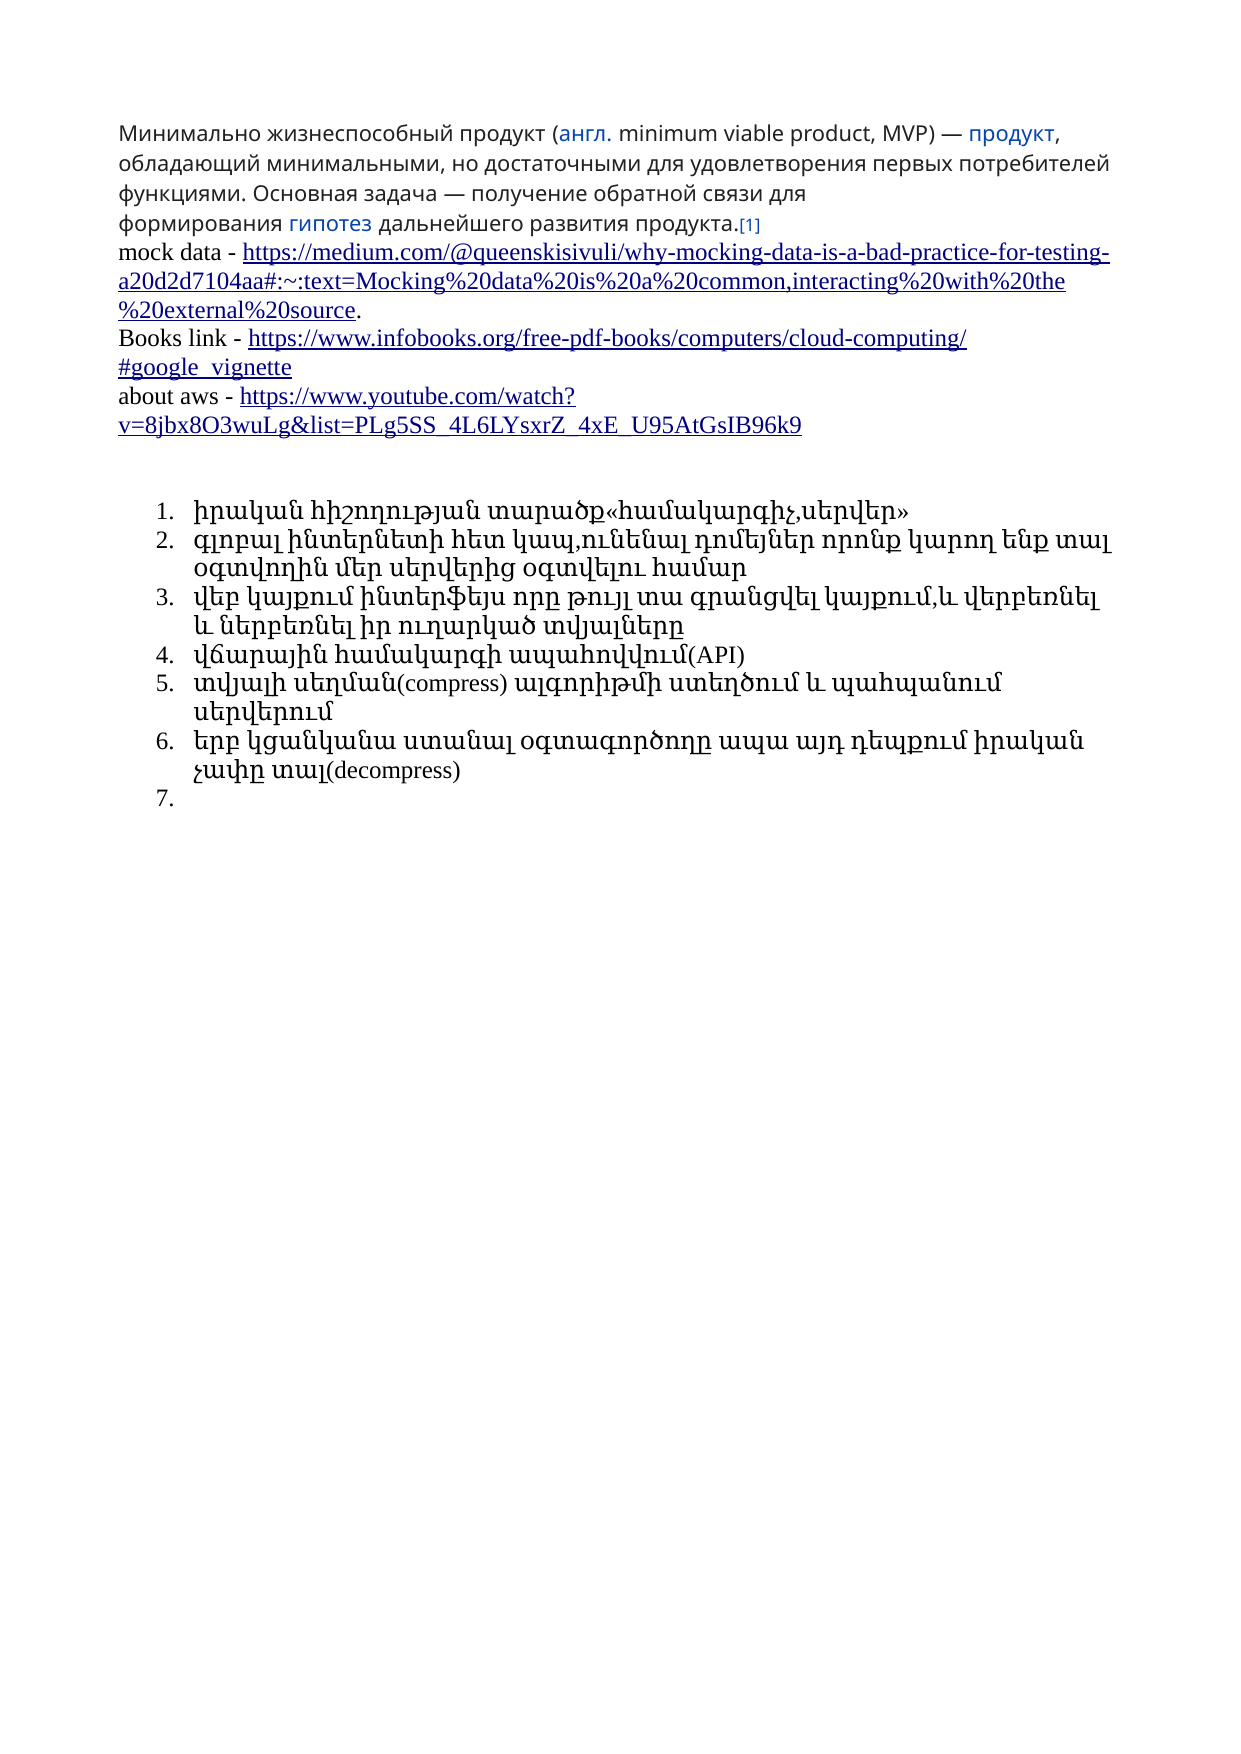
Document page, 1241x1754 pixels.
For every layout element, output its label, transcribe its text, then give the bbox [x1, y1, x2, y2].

text Минимально жизнеспособный продукт (англ. minimum viable product, MVP) — продукт, обладающий минимальными, но достаточными для удовлетворения первых потребителей функциями. Основная задача — получение обратной связи для формирования гипотез дальнейшего развития продукта.[1] [118, 118, 1122, 237]
text mock data - https://medium.com/@queenskisivuli/why-mocking-data-is-a-bad-practice-for-testing-a20d2d7104aa#:~:text=Mocking%20data%20is%20a%20common,interacting%20with%20the%20external%20source. [118, 237, 1122, 323]
list տվյալի սեղման(compress) ալգորիթմի ստեղծում և պահպանում սերվերում [156, 668, 1122, 726]
list վեբ կայքում ինտերֆեյս որը թույլ տա գրանցվել կայքում,և վերբեռնել և ներբեռնել իր ուղարկած տվյալները [156, 582, 1122, 640]
list գլոբալ ինտերնետի հետ կապ,ունենալ դոմեյներ որոնք կարող ենք տալ օգտվողին մեր սերվերից օգտվելու համար [156, 525, 1122, 582]
list վճարային համակարգի ապահովվում(API) [156, 640, 1122, 668]
list իրական հիշողության տարածք«համակարգիչ,սերվեր» [156, 496, 1122, 525]
text about aws - https://www.youtube.com/watch?v=8jbx8O3wuLg&list=PLg5SS_4L6LYsxrZ_4xE_U95AtGsIB96k9 [118, 381, 1122, 438]
list երբ կցանկանա ստանալ օգտագործողը ապա այդ դեպքում իրական չափը տալ(decompress) [156, 726, 1122, 783]
text Books link - https://www.infobooks.org/free-pdf-books/computers/cloud-computing/#google_vignette [118, 323, 1122, 381]
